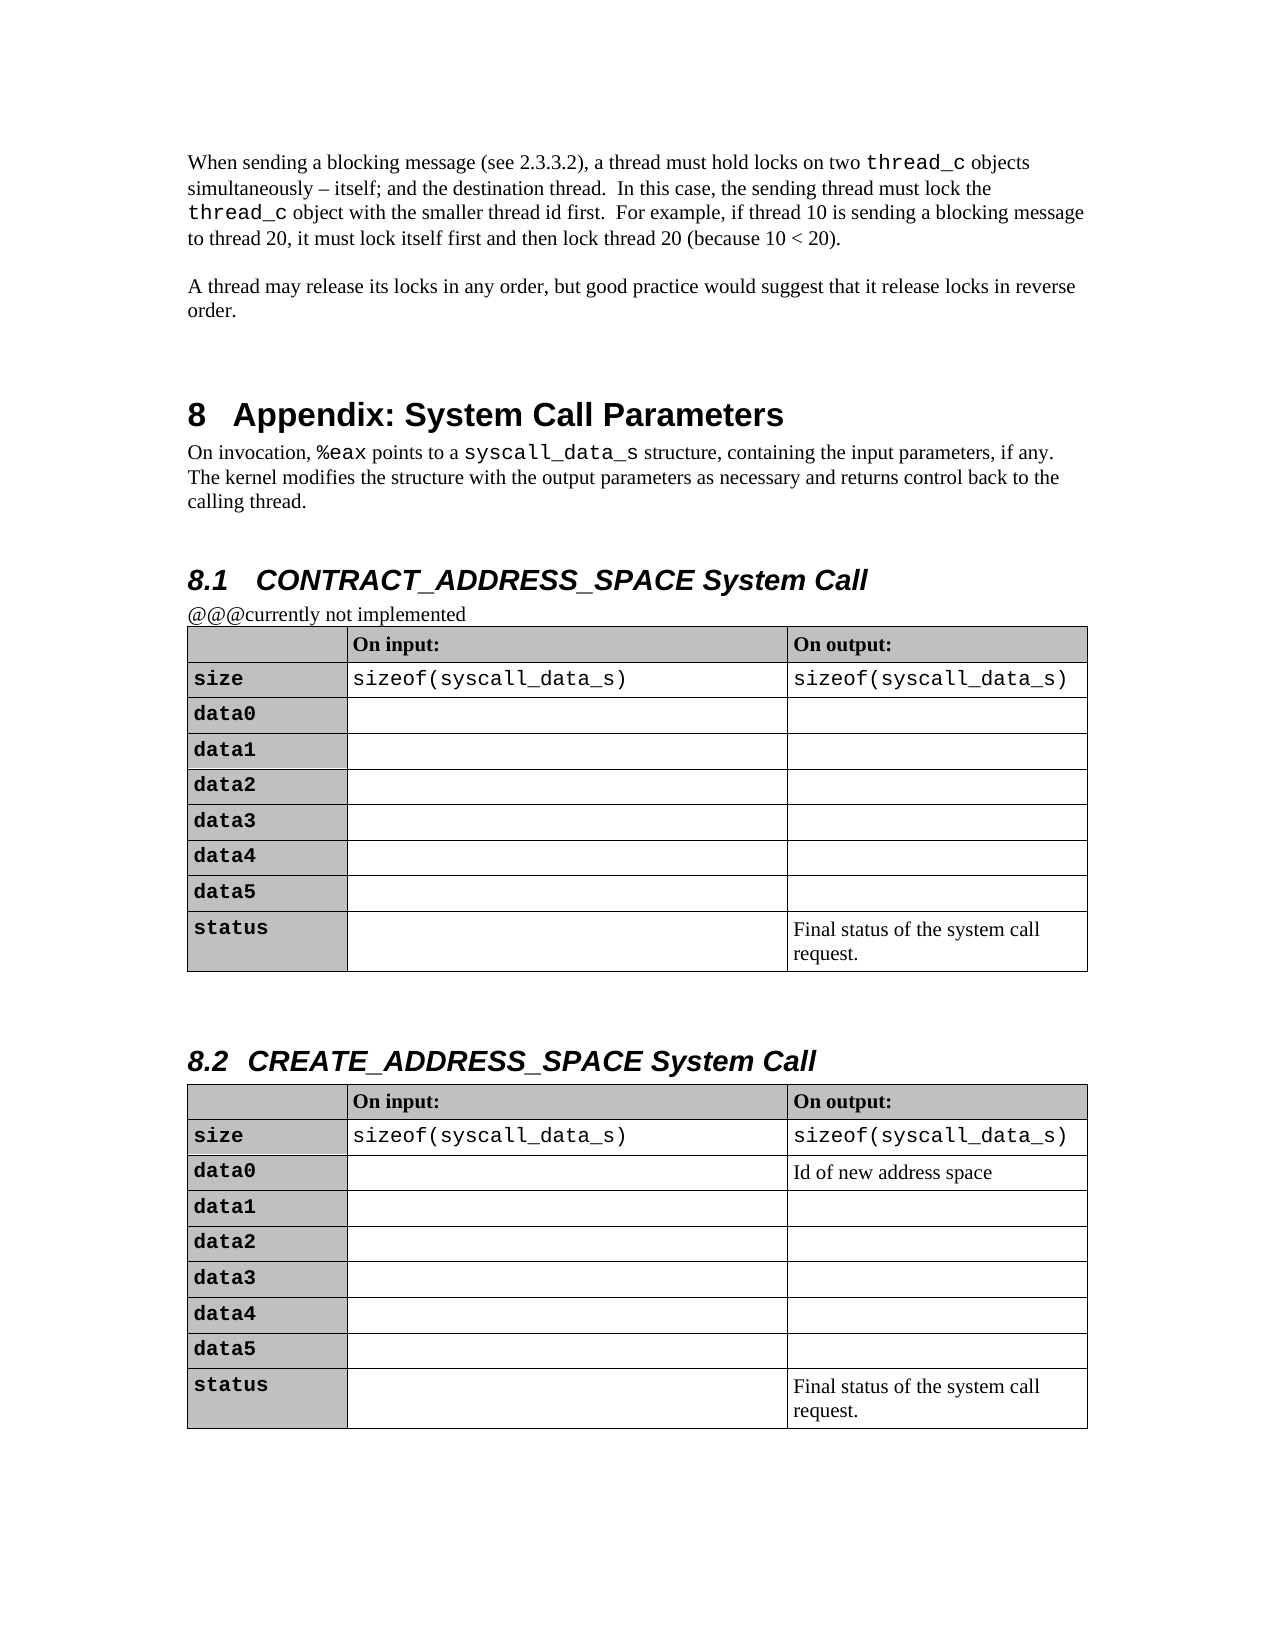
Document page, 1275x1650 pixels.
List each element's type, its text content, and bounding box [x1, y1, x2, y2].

table_cell data3 [188, 1262, 347, 1297]
table_cell [788, 876, 1087, 911]
table_header On output: [788, 1085, 1087, 1119]
table_cell [348, 770, 787, 804]
text On invocation, %eax points to a syscall_data_s structure, containing the input parameters, if any. The kernel modifies the structure with the output parameters as necessary and returns control back to the calling thread. [187, 439, 1087, 513]
table_cell [348, 1334, 787, 1368]
table_cell Id of new address space [788, 1156, 1087, 1190]
table_cell Final status of the system call request. [788, 912, 1087, 971]
table_cell size [188, 663, 347, 697]
text @@@currently not implemented [187, 602, 1087, 626]
table_cell [348, 1262, 787, 1297]
table_cell [348, 698, 787, 733]
table_cell data2 [188, 1227, 347, 1261]
table_cell [348, 912, 787, 971]
table_header On input: [348, 627, 787, 662]
table_cell data3 [188, 805, 347, 840]
table_cell [788, 734, 1087, 768]
table_header On input: [348, 1085, 787, 1119]
table_header [188, 627, 347, 662]
table_cell [348, 1369, 787, 1428]
table_cell data2 [188, 770, 347, 804]
subtitle CREATE_ADDRESS_SPACE System Call [187, 1044, 1087, 1077]
table_cell [348, 1191, 787, 1226]
table_cell [348, 734, 787, 768]
table_cell [348, 1227, 787, 1261]
subtitle Appendix: System Call Parameters [187, 395, 1087, 433]
table_cell [788, 1262, 1087, 1297]
table_cell status [188, 912, 347, 971]
table_cell [788, 770, 1087, 804]
table_cell sizeof(syscall_data_s) [348, 663, 787, 697]
table_cell [348, 841, 787, 875]
table_cell [788, 698, 1087, 733]
table_cell [348, 876, 787, 911]
table_cell data0 [188, 698, 347, 733]
table_cell [788, 1227, 1087, 1261]
table_cell [348, 1298, 787, 1333]
table_cell data4 [188, 1298, 347, 1333]
table_cell sizeof(syscall_data_s) [348, 1120, 787, 1154]
table_cell Final status of the system call request. [788, 1369, 1087, 1428]
text When sending a blocking message (see 2.3.3.2), a thread must hold locks on two thread_c objects simultaneously – itself; and the destination thread. In this case, the sending thread must lock the thread_c object with the smaller thread id first. For example, if thread 10 is sending a blocking message to thread 20, it must lock itself first and then lock thread 20 (because 10 < 20). [187, 150, 1087, 249]
table_cell status [188, 1369, 347, 1428]
table_cell sizeof(syscall_data_s) [788, 1120, 1087, 1154]
table_cell [788, 841, 1087, 875]
table_cell size [188, 1120, 347, 1154]
table_header [188, 1085, 347, 1119]
table_cell [348, 805, 787, 840]
table_cell [788, 1298, 1087, 1333]
subtitle CONTRACT_ADDRESS_SPACE System Call [187, 562, 1087, 596]
table_header On output: [788, 627, 1087, 662]
table_cell data5 [188, 876, 347, 911]
table_cell data0 [188, 1156, 347, 1190]
text A thread may release its locks in any order, but good practice would suggest that it release locks in reverse order. [187, 274, 1087, 322]
table_cell data1 [188, 734, 347, 768]
table_cell [788, 1334, 1087, 1368]
table_cell [348, 1156, 787, 1190]
table_cell [788, 1191, 1087, 1226]
table_cell data1 [188, 1191, 347, 1226]
table_cell data5 [188, 1334, 347, 1368]
table_cell sizeof(syscall_data_s) [788, 663, 1087, 697]
table_cell [788, 805, 1087, 840]
table_cell data4 [188, 841, 347, 875]
